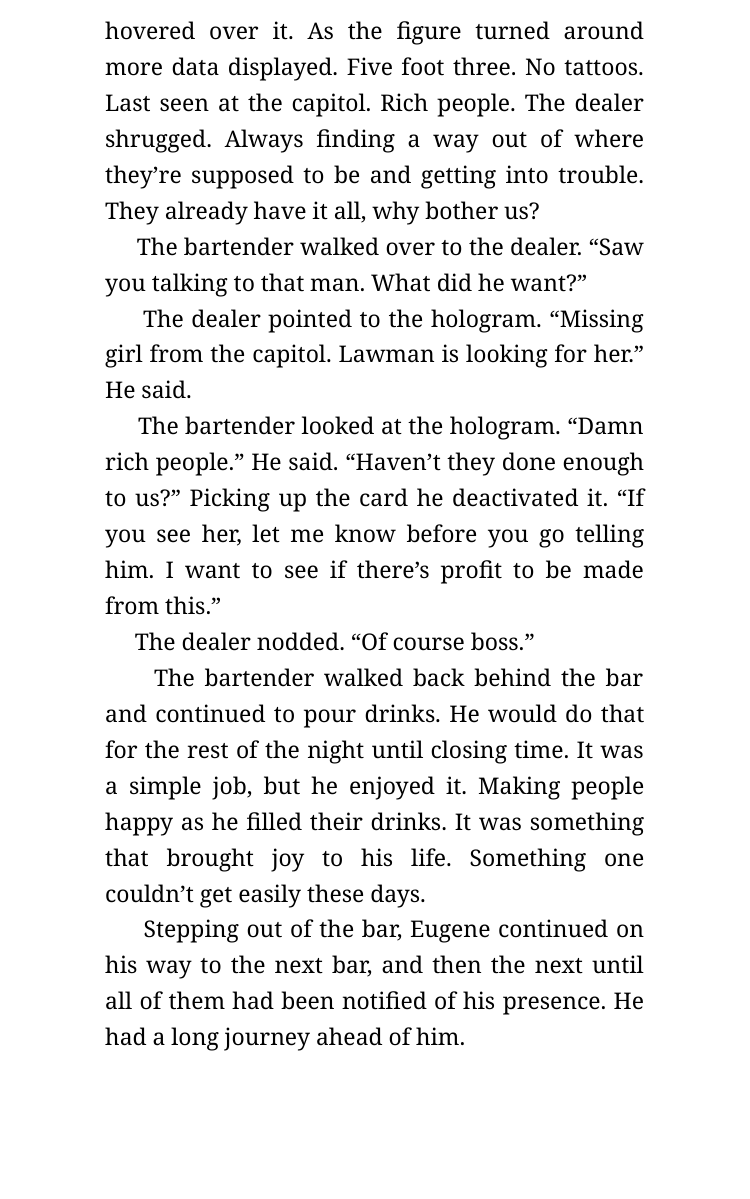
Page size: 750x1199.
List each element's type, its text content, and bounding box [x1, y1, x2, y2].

text hovered over it. As the figure turned around more data displayed. Five foot three. No tattoos. Last seen at the capitol. Rich people. The dealer shrugged. Always finding a way out of where they’re supposed to be and getting into trouble. They already have it all, why bother us? [105, 15, 645, 226]
text The bartender looked at the hologram. “Damn rich people.” He said. “Haven’t they done enough to us?” Picking up the card he deactivated it. “If you see her, let me know before you go telling him. I want to see if there’s profit to be made from this.” [105, 410, 645, 621]
text The dealer pointed to the hologram. “Missing girl from the capitol. Lawman is looking for her.” He said. [105, 302, 645, 406]
text Stepping out of the bar, Eugene continued on his way to the next bar, and then the next until all of them had been notified of his presence. He had a long journey ahead of him. [105, 913, 645, 1052]
text The bartender walked over to the dealer. “Saw you talking to that man. What did he want?” [105, 231, 645, 298]
text The dealer nodded. “Of course boss.” [105, 626, 645, 657]
text The bartender walked back behind the bar and continued to pour drinks. He would do that for the rest of the night until closing time. It was a simple job, but he enjoyed it. Making people happy as he filled their drinks. It was something that brought joy to his life. Something one couldn’t get easily these days. [105, 662, 645, 909]
